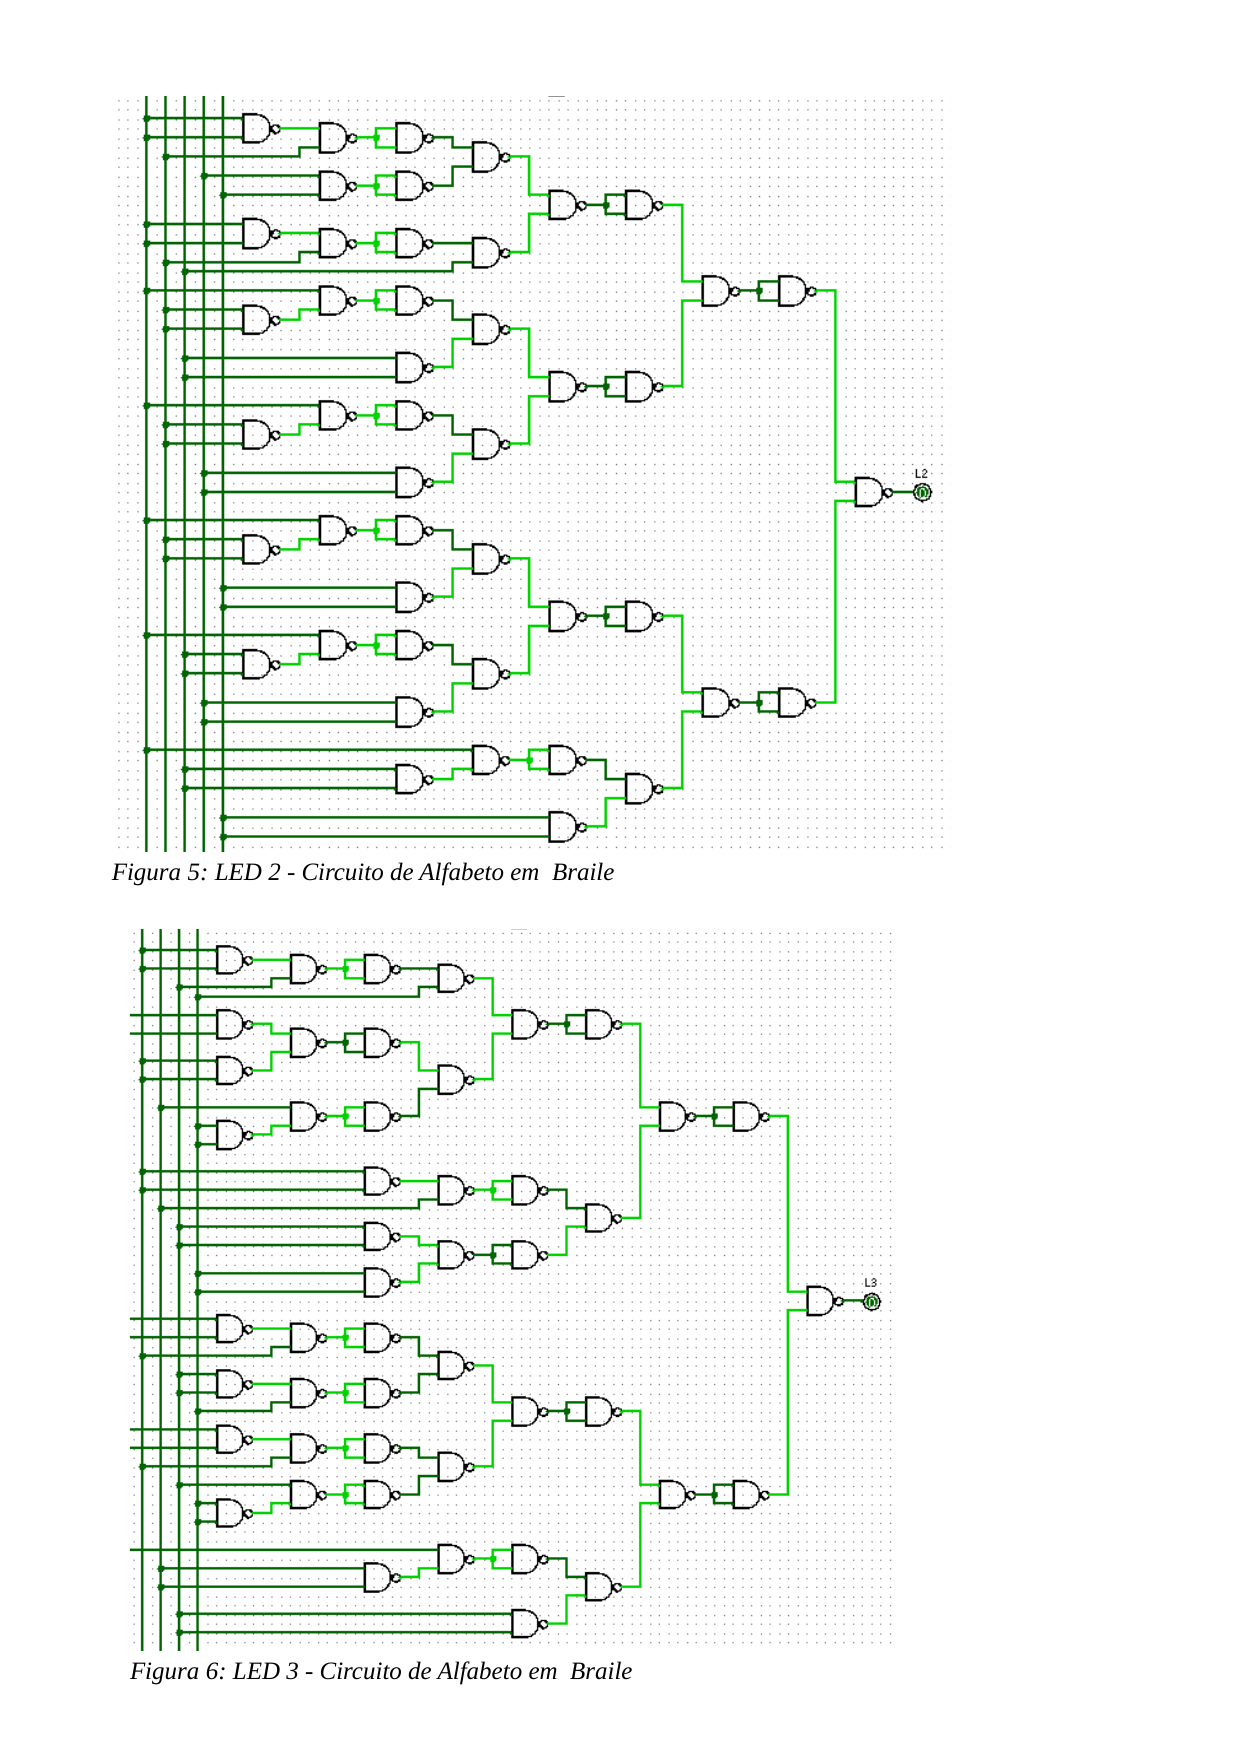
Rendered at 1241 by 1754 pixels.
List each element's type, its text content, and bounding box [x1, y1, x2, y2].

text Figura 6: LED 3 - Circuito de Alfabeto em Braile [130, 1651, 897, 1684]
picture [111, 96, 951, 852]
text Figura 5: LED 2 - Circuito de Alfabeto em Braile [112, 852, 950, 886]
picture [129, 929, 898, 1651]
